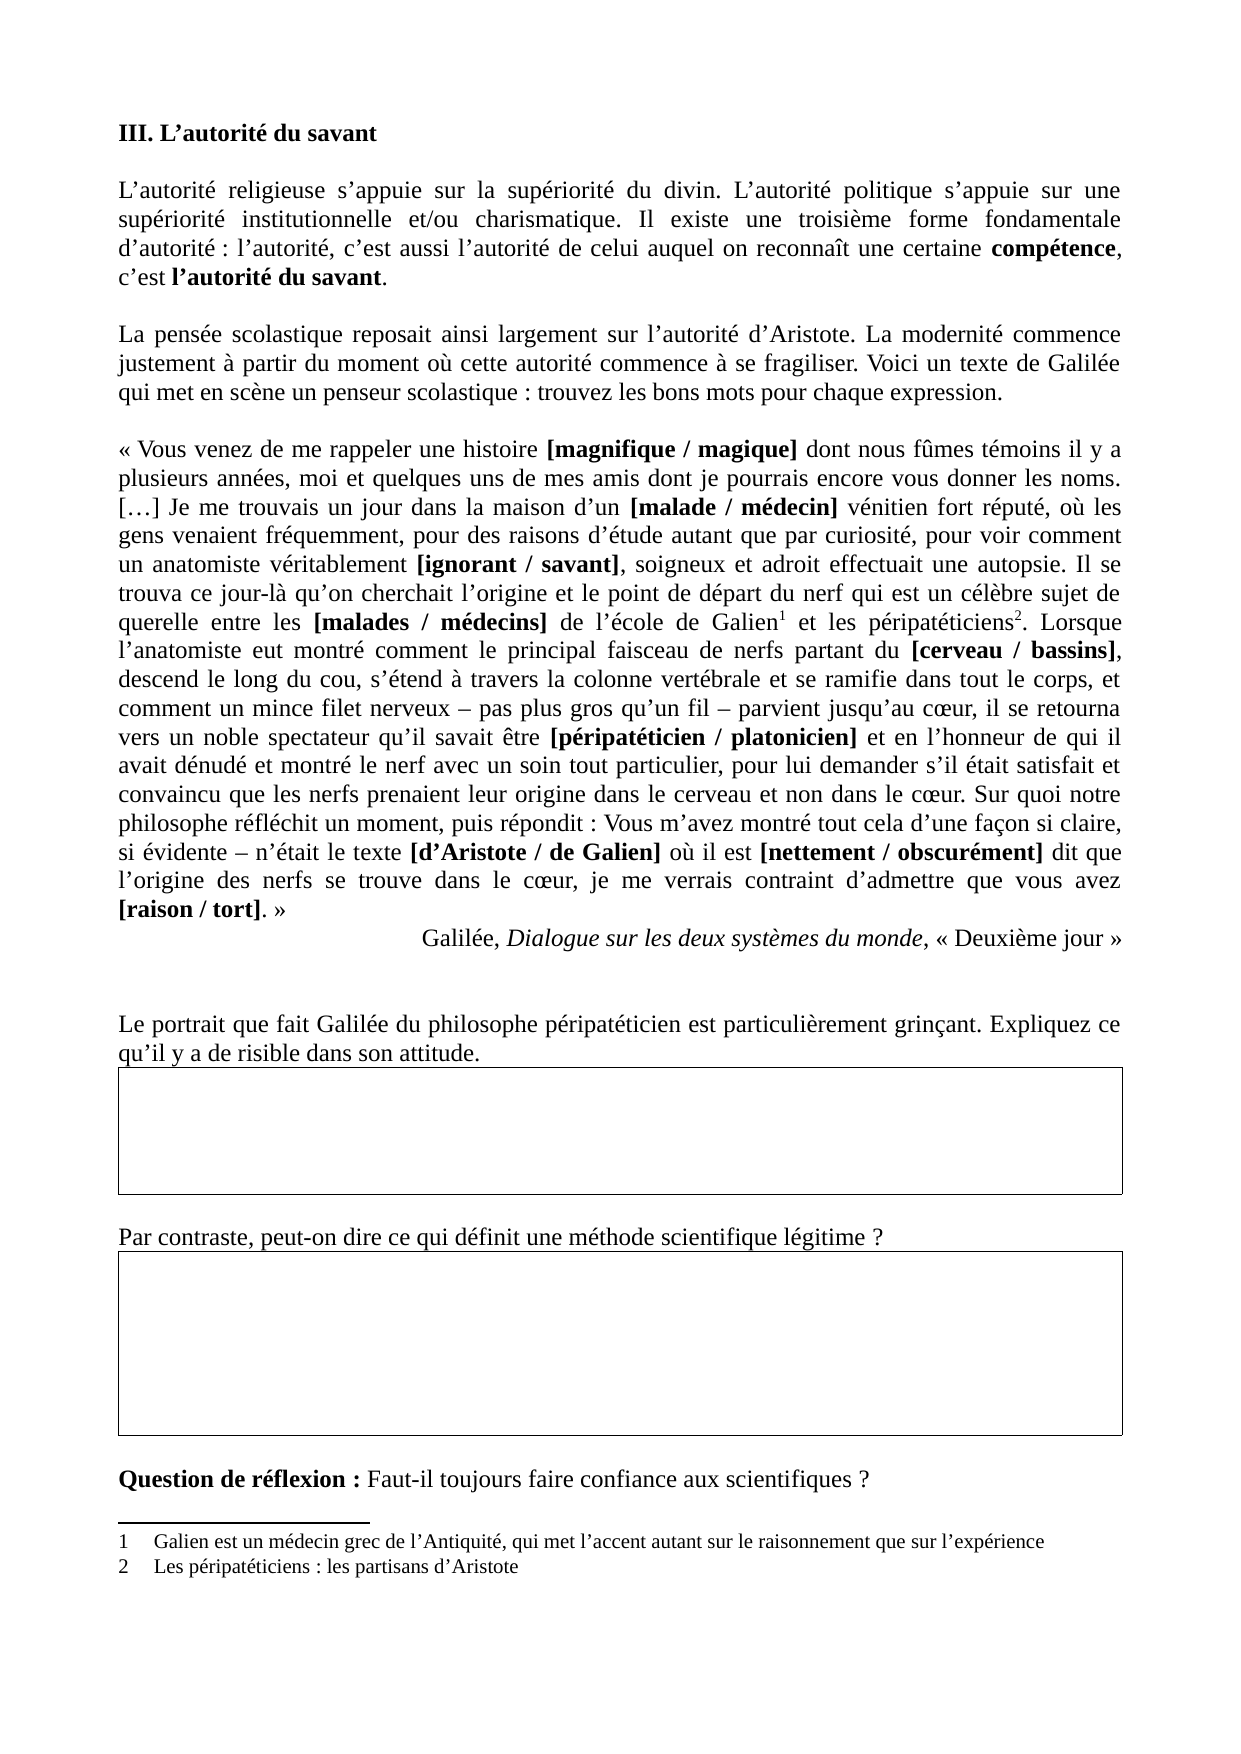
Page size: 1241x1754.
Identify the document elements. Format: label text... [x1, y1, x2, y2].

text III. L’autorité du savant [118, 118, 1122, 147]
table_header [119, 1068, 1122, 1193]
text « Vous venez de me rappeler une histoire [magnifique / magique] dont nous fûmes témoins il y a plusieurs années, moi et quelques uns de mes amis dont je pourrais encore vous donner les noms. […] Je me trouvais un jour dans la maison d’un [malade / médecin] vénitien fort réputé, où les gens venaient fréquemment, pour des raisons d’étude autant que par curiosité, pour voir comment un anatomiste véritablement [ignorant / savant], soigneux et adroit effectuait une autopsie. Il se trouva ce jour-là qu’on cherchait l’origine et le point de départ du nerf qui est un célèbre sujet de querelle entre les [malades / médecins] de l’école de Galien et les péripatéticiens. Lorsque l’anatomiste eut montré comment le principal faisceau de nerfs partant du [cerveau / bassins], descend le long du cou, s’étend à travers la colonne vertébrale et se ramifie dans tout le corps, et comment un mince filet nerveux – pas plus gros qu’un fil – parvient jusqu’au cœur, il se retourna vers un noble spectateur qu’il savait être [péripatéticien / platonicien] et en l’honneur de qui il avait dénudé et montré le nerf avec un soin tout particulier, pour lui demander s’il était satisfait et convaincu que les nerfs prenaient leur origine dans le cerveau et non dans le cœur. Sur quoi notre philosophe réfléchit un moment, puis répondit : Vous m’avez montré tout cela d’une façon si claire, si évidente – n’était le texte [d’Aristote / de Galien] où il est [nettement / obscurément] dit que l’origine des nerfs se trouve dans le cœur, je me verrais contraint d’admettre que vous avez [raison / tort]. » [118, 434, 1122, 923]
text L’autorité religieuse s’appuie sur la supériorité du divin. L’autorité politique s’appuie sur une supériorité institutionnelle et/ou charismatique. Il existe une troisième forme fondamentale d’autorité : l’autorité, c’est aussi l’autorité de celui auquel on reconnaît une certaine compétence, c’est l’autorité du savant. [118, 176, 1122, 291]
text Galien est un médecin grec de l’Antiquité, qui met l’accent autant sur le raisonnement que sur l’expérience [118, 1529, 1122, 1553]
text Galilée, Dialogue sur les deux systèmes du monde, « Deuxième jour » [118, 923, 1122, 952]
text La pensée scolastique reposait ainsi largement sur l’autorité d’Aristote. La modernité commence justement à partir du moment où cette autorité commence à se fragiliser. Voici un texte de Galilée qui met en scène un penseur scolastique : trouvez les bons mots pour chaque expression. [118, 319, 1122, 406]
text Question de réflexion : Faut-il toujours faire confiance aux scientifiques ? [118, 1464, 1122, 1493]
text Par contraste, peut-on dire ce qui définit une méthode scientifique légitime ? [118, 1222, 1122, 1251]
text Les péripatéticiens : les partisans d’Aristote [118, 1553, 1122, 1578]
text Le portrait que fait Galilée du philosophe péripatéticien est particulièrement grinçant. Expliquez ce qu’il y a de risible dans son attitude. [118, 1009, 1122, 1067]
table_header [119, 1252, 1122, 1435]
